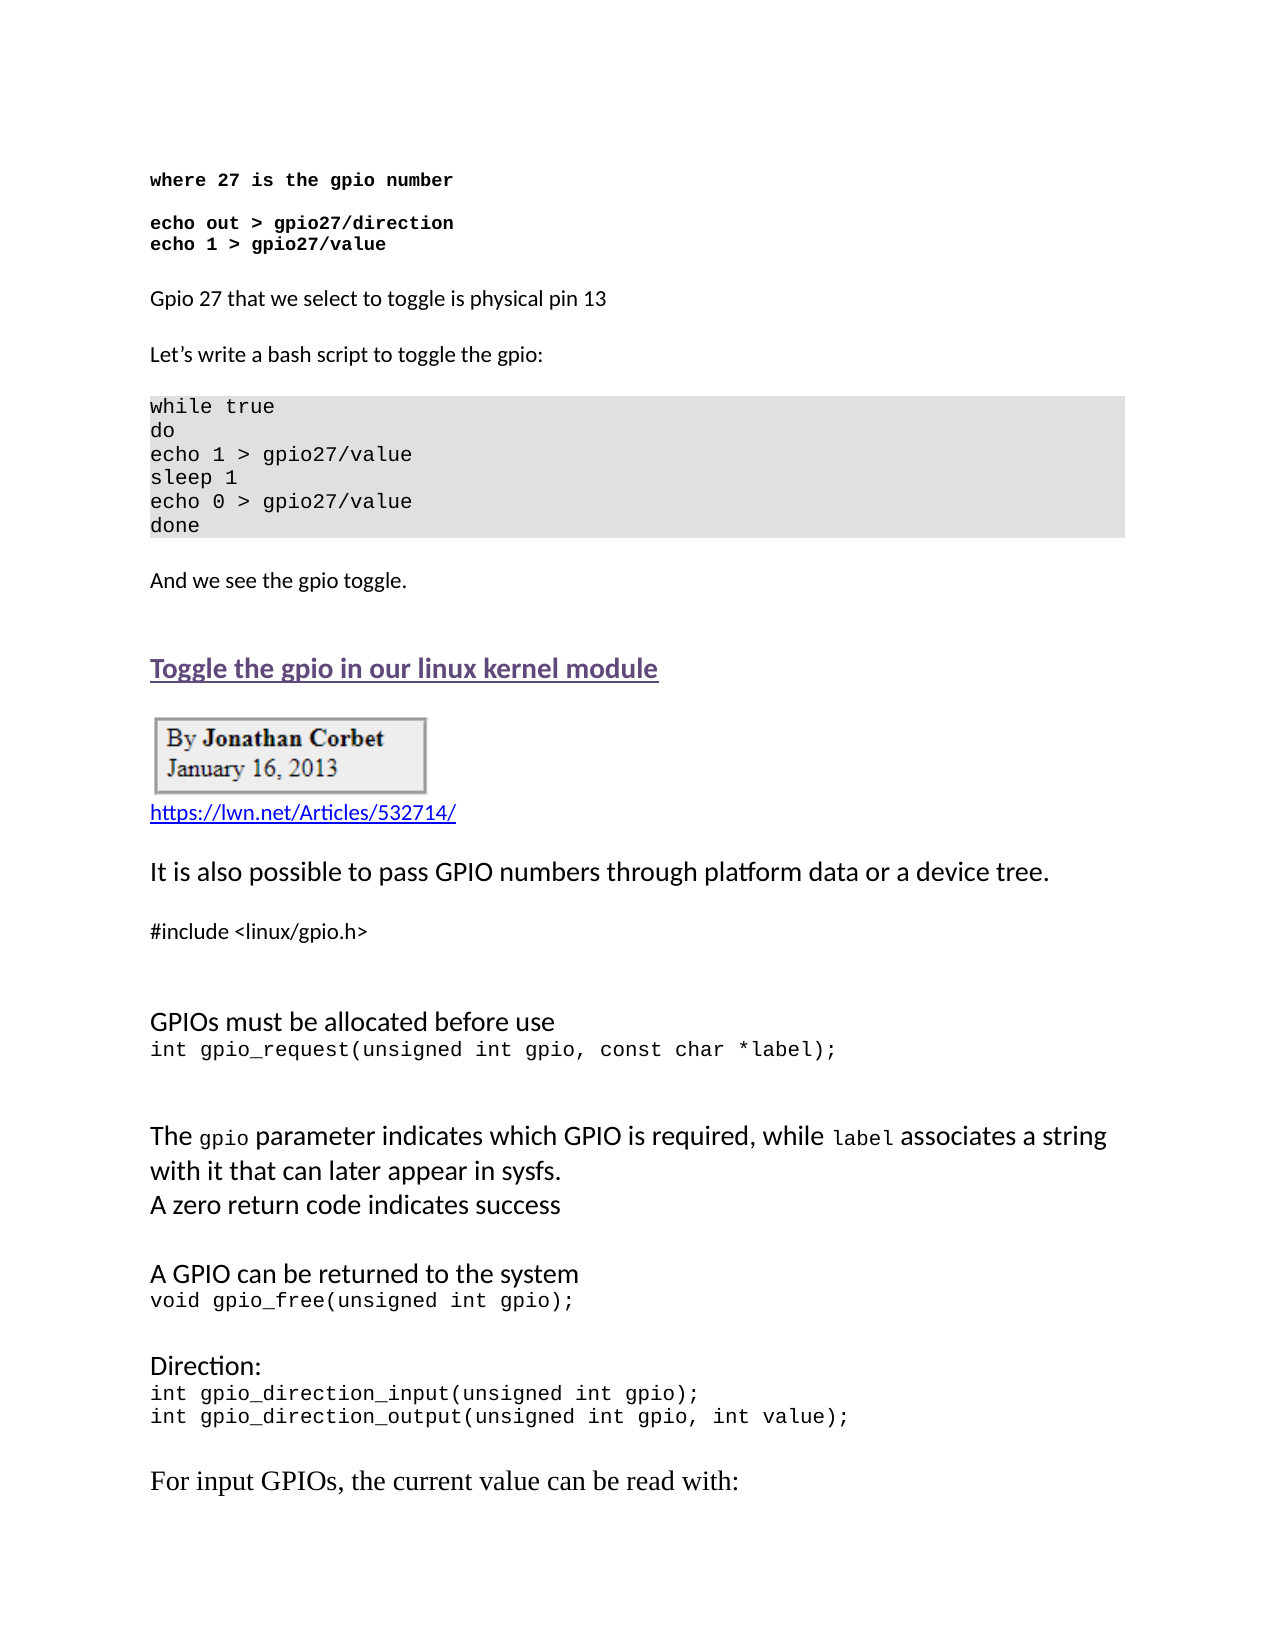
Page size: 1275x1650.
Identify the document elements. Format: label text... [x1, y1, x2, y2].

text int gpio_direction_output(unsigned int gpio, int value); [150, 1406, 1125, 1430]
text And we see the gpio toggle. [150, 566, 1125, 594]
text echo 1 > gpio27/value [150, 444, 1125, 467]
text done [150, 514, 1125, 538]
text int gpio_direction_input(unsigned int gpio); [150, 1382, 1125, 1406]
text Direction: [150, 1348, 1125, 1382]
text A zero return code indicates success [150, 1187, 1125, 1221]
text GPIOs must be allocated before use [150, 1004, 1125, 1038]
text Gpio 27 that we select to toggle is physical pin 13 [150, 284, 1125, 312]
text Toggle the gpio in our linux kernel module [150, 650, 1125, 686]
text For input GPIOs, the current value can be read with: [150, 1464, 1125, 1497]
picture [150, 713, 430, 799]
text void gpio_free(unsigned int gpio); [150, 1290, 1125, 1314]
text Let’s write a bash script to toggle the gpio: [150, 340, 1125, 368]
text A GPIO can be returned to the system [150, 1256, 1125, 1290]
text echo out > gpio27/direction [150, 214, 1125, 235]
text https://lwn.net/Articles/532714/ [150, 798, 1125, 826]
text sleep 1 [150, 467, 1125, 491]
text #include <linux/gpio.h> [150, 917, 1125, 945]
text do [150, 420, 1125, 444]
text int gpio_request(unsigned int gpio, const char *label); [150, 1038, 1125, 1062]
text It is also possible to pass GPIO numbers through platform data or a device tree. [150, 854, 1125, 889]
text where 27 is the gpio number [150, 171, 1125, 192]
text The gpio parameter indicates which GPIO is required, while label associates a string with it that can later appear in sysfs. [150, 1118, 1125, 1187]
text echo 1 > gpio27/value [150, 235, 1125, 256]
text echo 0 > gpio27/value [150, 491, 1125, 514]
text while true [150, 396, 1125, 420]
